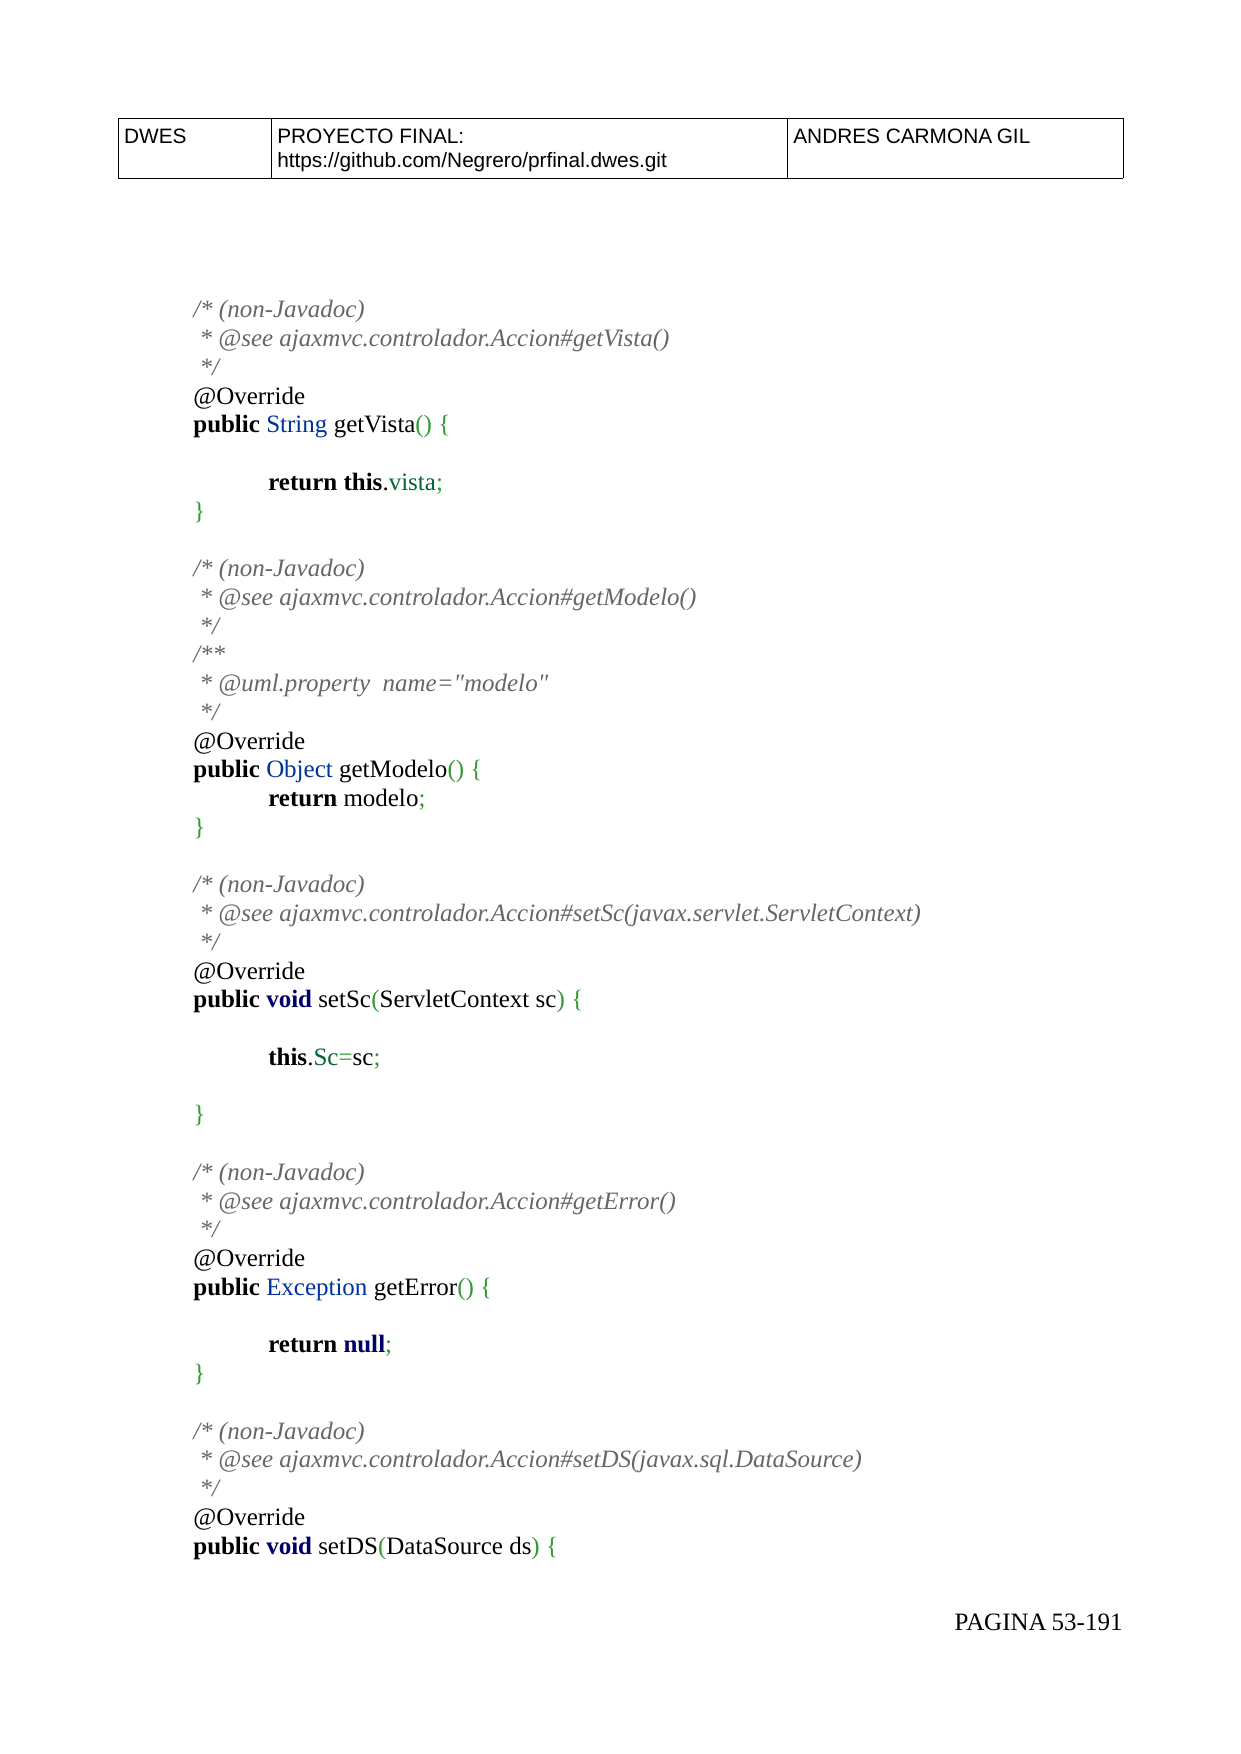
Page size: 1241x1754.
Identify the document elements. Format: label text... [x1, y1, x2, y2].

text * @see ajaxmvc.controlador.Accion#getModelo() [118, 582, 1122, 611]
text /* (non-Javadoc) [118, 1157, 1122, 1186]
text public String getVista() { [118, 409, 1122, 438]
text * @see ajaxmvc.controlador.Accion#setSc(javax.servlet.ServletContext) [118, 898, 1122, 927]
text /* (non-Javadoc) [118, 294, 1122, 323]
text } [118, 812, 1122, 841]
text public Object getModelo() { [118, 754, 1122, 783]
text public void setSc(ServletContext sc) { [118, 984, 1122, 1013]
text */ [118, 611, 1122, 639]
text } [118, 496, 1122, 524]
text @Override [118, 381, 1122, 409]
text @Override [118, 1243, 1122, 1272]
text @Override [118, 956, 1122, 984]
text return null; [118, 1329, 1122, 1358]
text * @see ajaxmvc.controlador.Accion#getError() [118, 1186, 1122, 1214]
text */ [118, 1473, 1122, 1502]
text } [118, 1358, 1122, 1387]
text @Override [118, 726, 1122, 754]
text } [118, 1099, 1122, 1128]
text /* (non-Javadoc) [118, 869, 1122, 898]
text * @see ajaxmvc.controlador.Accion#setDS(javax.sql.DataSource) [118, 1444, 1122, 1473]
text return this.vista; [118, 467, 1122, 496]
text */ [118, 352, 1122, 381]
text * @see ajaxmvc.controlador.Accion#getVista() [118, 323, 1122, 352]
text @Override [118, 1502, 1122, 1531]
text */ [118, 927, 1122, 956]
text /* (non-Javadoc) [118, 553, 1122, 582]
text /* (non-Javadoc) [118, 1416, 1122, 1444]
text /** [118, 639, 1122, 668]
text */ [118, 1214, 1122, 1243]
text this.Sc=sc; [118, 1042, 1122, 1071]
text public void setDS(DataSource ds) { [118, 1531, 1122, 1559]
text * @uml.property name="modelo" [118, 668, 1122, 697]
text return modelo; [118, 783, 1122, 812]
text */ [118, 697, 1122, 726]
text public Exception getError() { [118, 1272, 1122, 1301]
